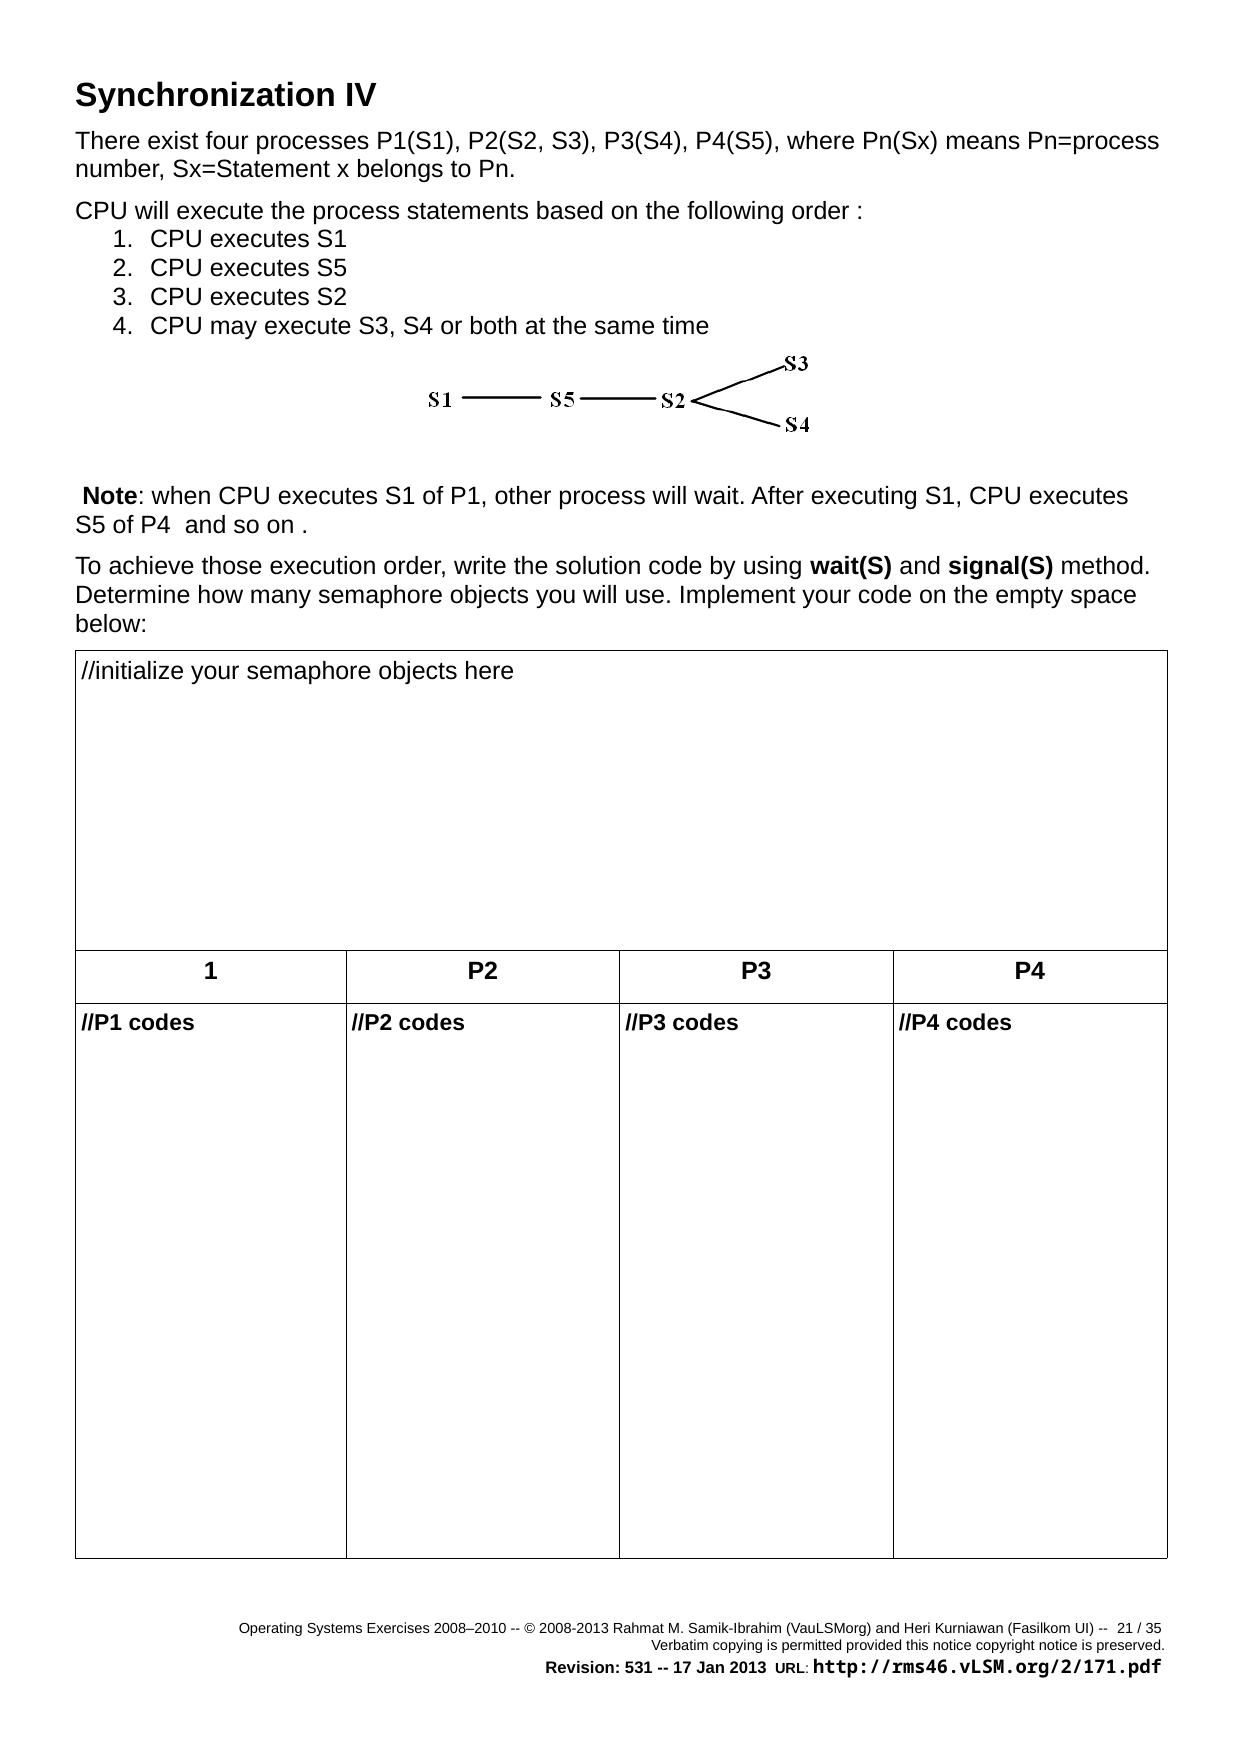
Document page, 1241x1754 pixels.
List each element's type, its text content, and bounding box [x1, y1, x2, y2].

list CPU may execute S3, S4 or both at the same time [112, 311, 1166, 339]
list CPU executes S5 [112, 253, 1166, 282]
table_cell P3 [620, 951, 893, 1003]
table_cell P2 [347, 951, 619, 1003]
table_cell //P1 codes [76, 1004, 346, 1558]
table_cell //P3 codes [620, 1004, 893, 1558]
picture [421, 351, 819, 440]
text CPU will execute the process statements based on the following order : [75, 196, 1166, 224]
subtitle Synchronization IV [75, 75, 1166, 114]
table_cell //P2 codes [347, 1004, 619, 1558]
list CPU executes S1 [112, 224, 1166, 253]
table_cell 1 [76, 951, 346, 1003]
table_header //initialize your semaphore objects here [76, 651, 1167, 950]
text To achieve those execution order, write the solution code by using wait(S) and signal(S) method. Determine how many semaphore objects you will use. Implement your code on the empty space below: [75, 551, 1166, 637]
table_cell //P4 codes [894, 1004, 1167, 1558]
list CPU executes S2 [112, 282, 1166, 311]
text Note: when CPU executes S1 of P1, other process will wait. After executing S1, CPU executes S5 of P4 and so on . [75, 339, 1166, 538]
text There exist four processes P1(S1), P2(S2, S3), P3(S4), P4(S5), where Pn(Sx) means Pn=process number, Sx=Statement x belongs to Pn. [75, 126, 1166, 183]
table_cell P4 [894, 951, 1167, 1003]
